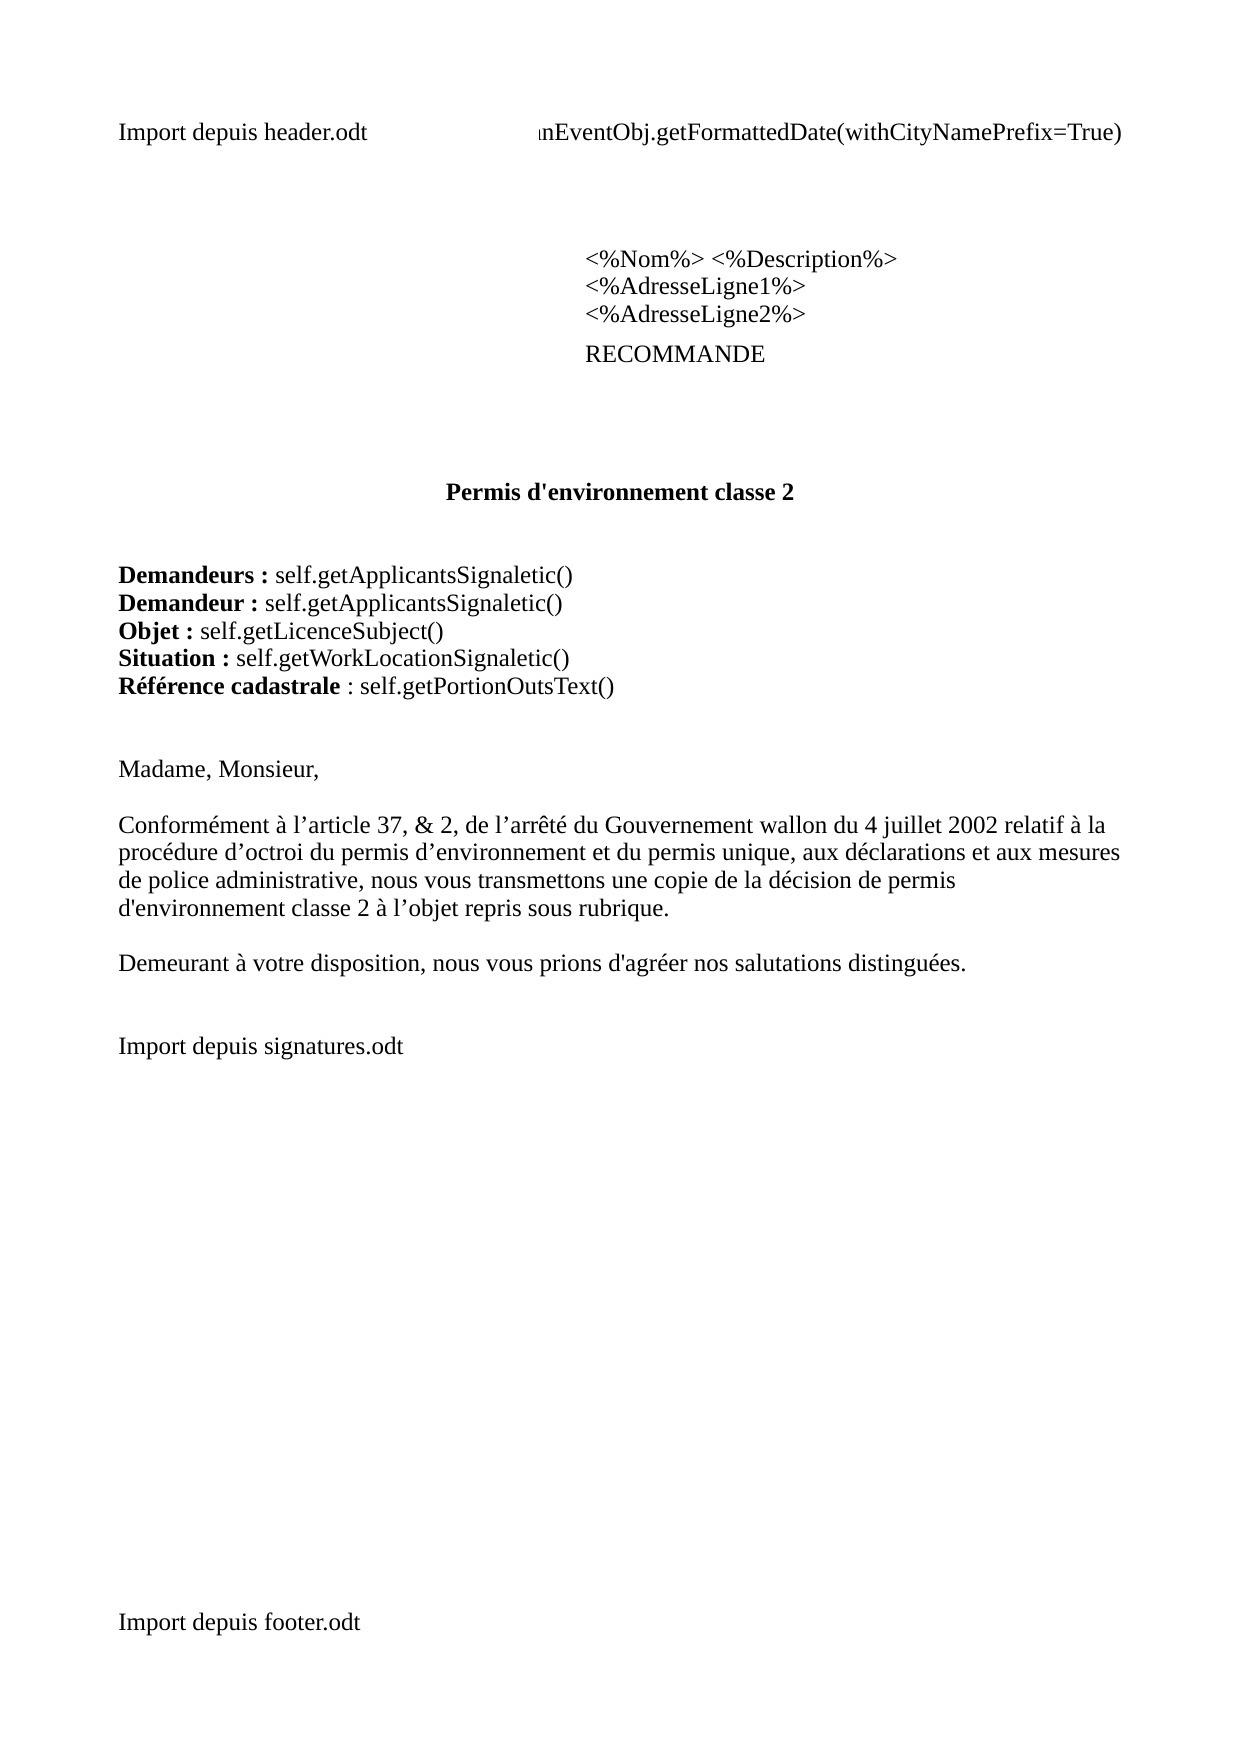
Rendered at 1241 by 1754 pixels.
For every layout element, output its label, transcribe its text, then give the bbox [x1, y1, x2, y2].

text Demandeur : self.getApplicantsSignaletic() [118, 589, 1122, 617]
text Demandeurs : self.getApplicantsSignaletic() [118, 561, 1122, 589]
text Madame, Monsieur, [118, 755, 1122, 783]
title Permis d'environnement classe 2 [118, 478, 1122, 506]
text Référence cadastrale : self.getPortionOutsText() [118, 672, 1122, 700]
text Situation : self.getWorkLocationSignaletic() [118, 644, 1122, 672]
text Import depuis header.odt [118, 118, 539, 146]
text urbanEventObj.getFormattedDate(withCityNamePrefix=True) [118, 118, 1122, 427]
text Import depuis signatures.odt [118, 1032, 1122, 1060]
text Demeurant à votre disposition, nous vous prions d'agréer nos salutations distinguées. [118, 949, 1122, 977]
text Objet : self.getLicenceSubject() [118, 617, 1122, 644]
text <%Nom%> <%Description%> <%AdresseLigne1%> <%AdresseLigne2%> [585, 245, 1036, 328]
text RECOMMANDE [585, 340, 1036, 368]
text Conformément à l’article 37, & 2, de l’arrêté du Gouvernement wallon du 4 juillet 2002 relatif à la procédure d’octroi du permis d’environnement et du permis unique, aux déclarations et aux mesures de police administrative, nous vous transmettons une copie de la décision de permis d'environnement classe 2 à l’objet repris sous rubrique. [118, 811, 1122, 922]
